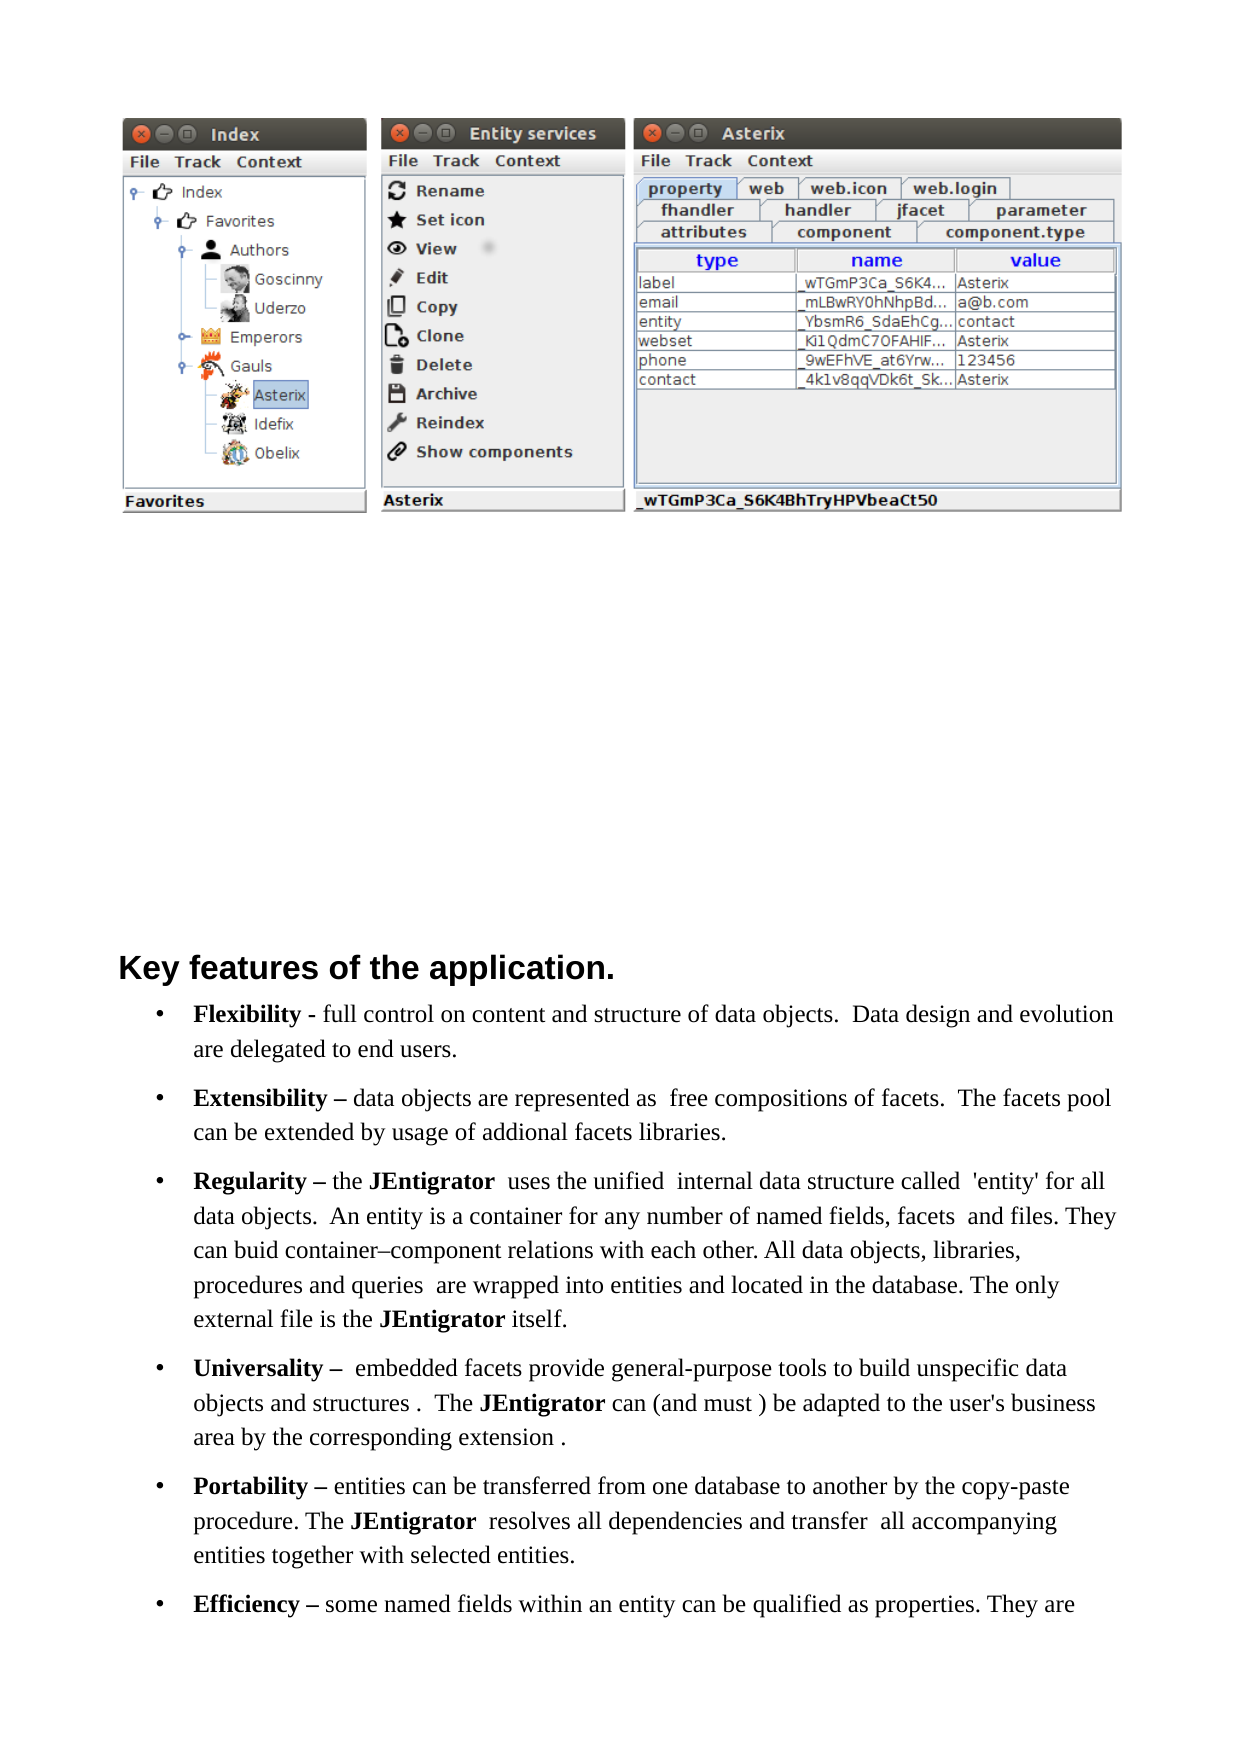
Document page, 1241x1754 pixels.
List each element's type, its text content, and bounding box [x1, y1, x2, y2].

list Flexibility - full control on content and structure of data objects. Data design and evolution are delegated to end users. [156, 999, 1122, 1063]
list Regularity – the JEntigrator uses the unified internal data structure called 'entity' for all data objects. An entity is a container for any number of named fields, facets and files. They can buid container–component relations with each other. All data objects, libraries, procedures and queries are wrapped into entities and located in the database. The only external file is the JEntigrator itself. [156, 1166, 1122, 1333]
list Portability – entities can be transferred from one database to another by the copy-paste procedure. The JEntigrator resolves all dependencies and transfer all accompanying entities together with selected entities. [156, 1471, 1122, 1569]
picture [118, 118, 1123, 513]
list Universality – embedded facets provide general-purpose tools to build unspecific data objects and structures . The JEntigrator can (and must ) be adapted to the user's business area by the corresponding extension . [156, 1353, 1122, 1451]
subtitle Key features of the application. [118, 948, 1122, 987]
list Extensibility – data objects are represented as free compositions of facets. The facets pool can be extended by usage of addional facets libraries. [156, 1083, 1122, 1146]
list Efficiency – some named fields within an entity can be qualified as properties. They are [156, 1589, 1122, 1618]
